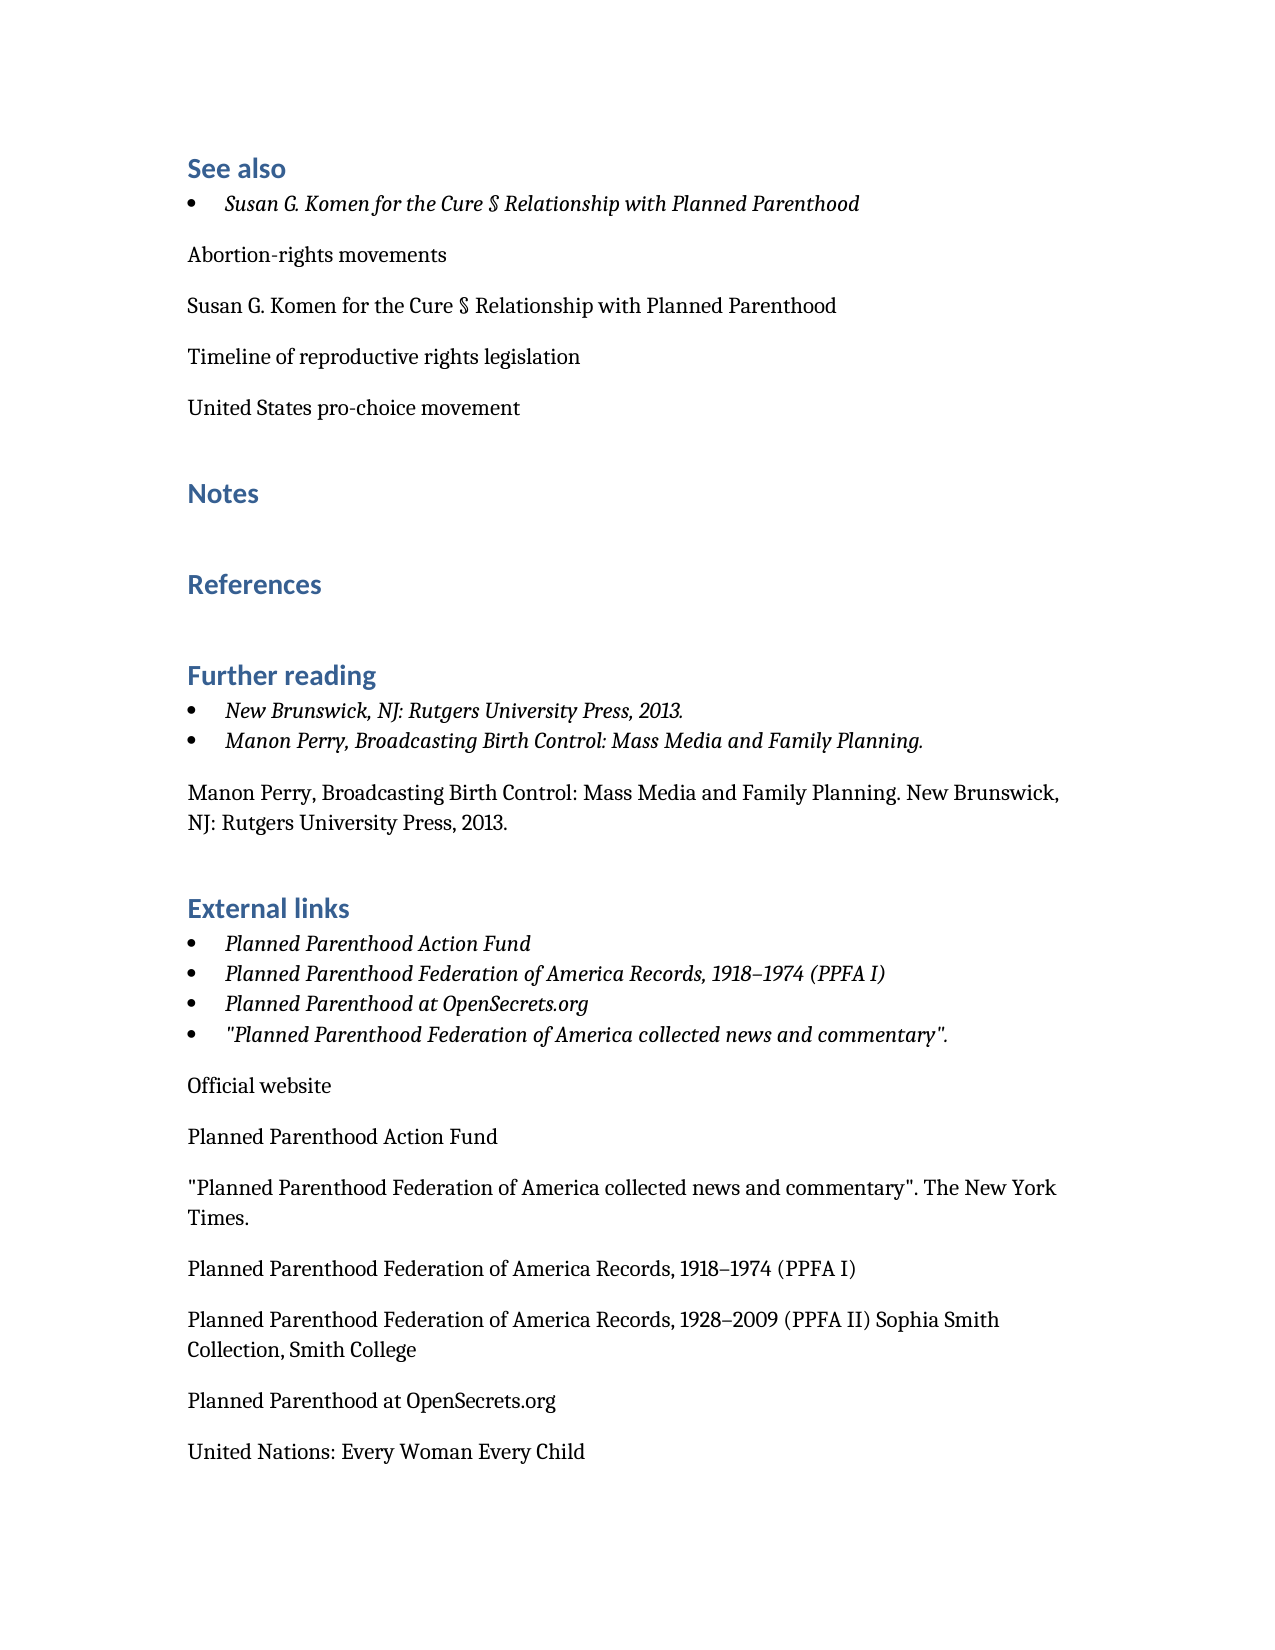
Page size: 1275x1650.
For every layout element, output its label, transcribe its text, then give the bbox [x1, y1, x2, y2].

subtitle External links [187, 890, 1087, 925]
text Manon Perry, Broadcasting Birth Control: Mass Media and Family Planning. New Brunswick, NJ: Rutgers University Press, 2013. [187, 779, 1087, 836]
text Official website [187, 1072, 1087, 1099]
subtitle Notes [187, 475, 1087, 511]
list Susan G. Komen for the Cure § Relationship with Planned Parenthood [187, 191, 1087, 217]
text United States pro-choice movement [187, 395, 1087, 421]
subtitle Further reading [187, 657, 1087, 693]
list Planned Parenthood at OpenSecrets.org [187, 991, 1087, 1017]
text Susan G. Komen for the Cure § Relationship with Planned Parenthood [187, 293, 1087, 319]
list Planned Parenthood Action Fund [187, 931, 1087, 957]
text "Planned Parenthood Federation of America collected news and commentary". The New York Times. [187, 1174, 1087, 1231]
subtitle See also [187, 150, 1087, 186]
text Planned Parenthood Action Fund [187, 1123, 1087, 1150]
text Planned Parenthood Federation of America Records, 1918–1974 (PPFA I) [187, 1256, 1087, 1282]
list Planned Parenthood Federation of America Records, 1918–1974 (PPFA I) [187, 961, 1087, 987]
list New Brunswick, NJ: Rutgers University Press, 2013. [187, 698, 1087, 724]
list "Planned Parenthood Federation of America collected news and commentary". [187, 1021, 1087, 1048]
subtitle References [187, 566, 1087, 602]
text Timeline of reproductive rights legislation [187, 344, 1087, 370]
text Abortion-rights movements [187, 242, 1087, 268]
text United Nations: Every Woman Every Child [187, 1439, 1087, 1465]
text Planned Parenthood Federation of America Records, 1928–2009 (PPFA II) Sophia Smith Collection, Smith College [187, 1307, 1087, 1363]
text Planned Parenthood at OpenSecrets.org [187, 1388, 1087, 1414]
list Manon Perry, Broadcasting Birth Control: Mass Media and Family Planning. [187, 728, 1087, 755]
